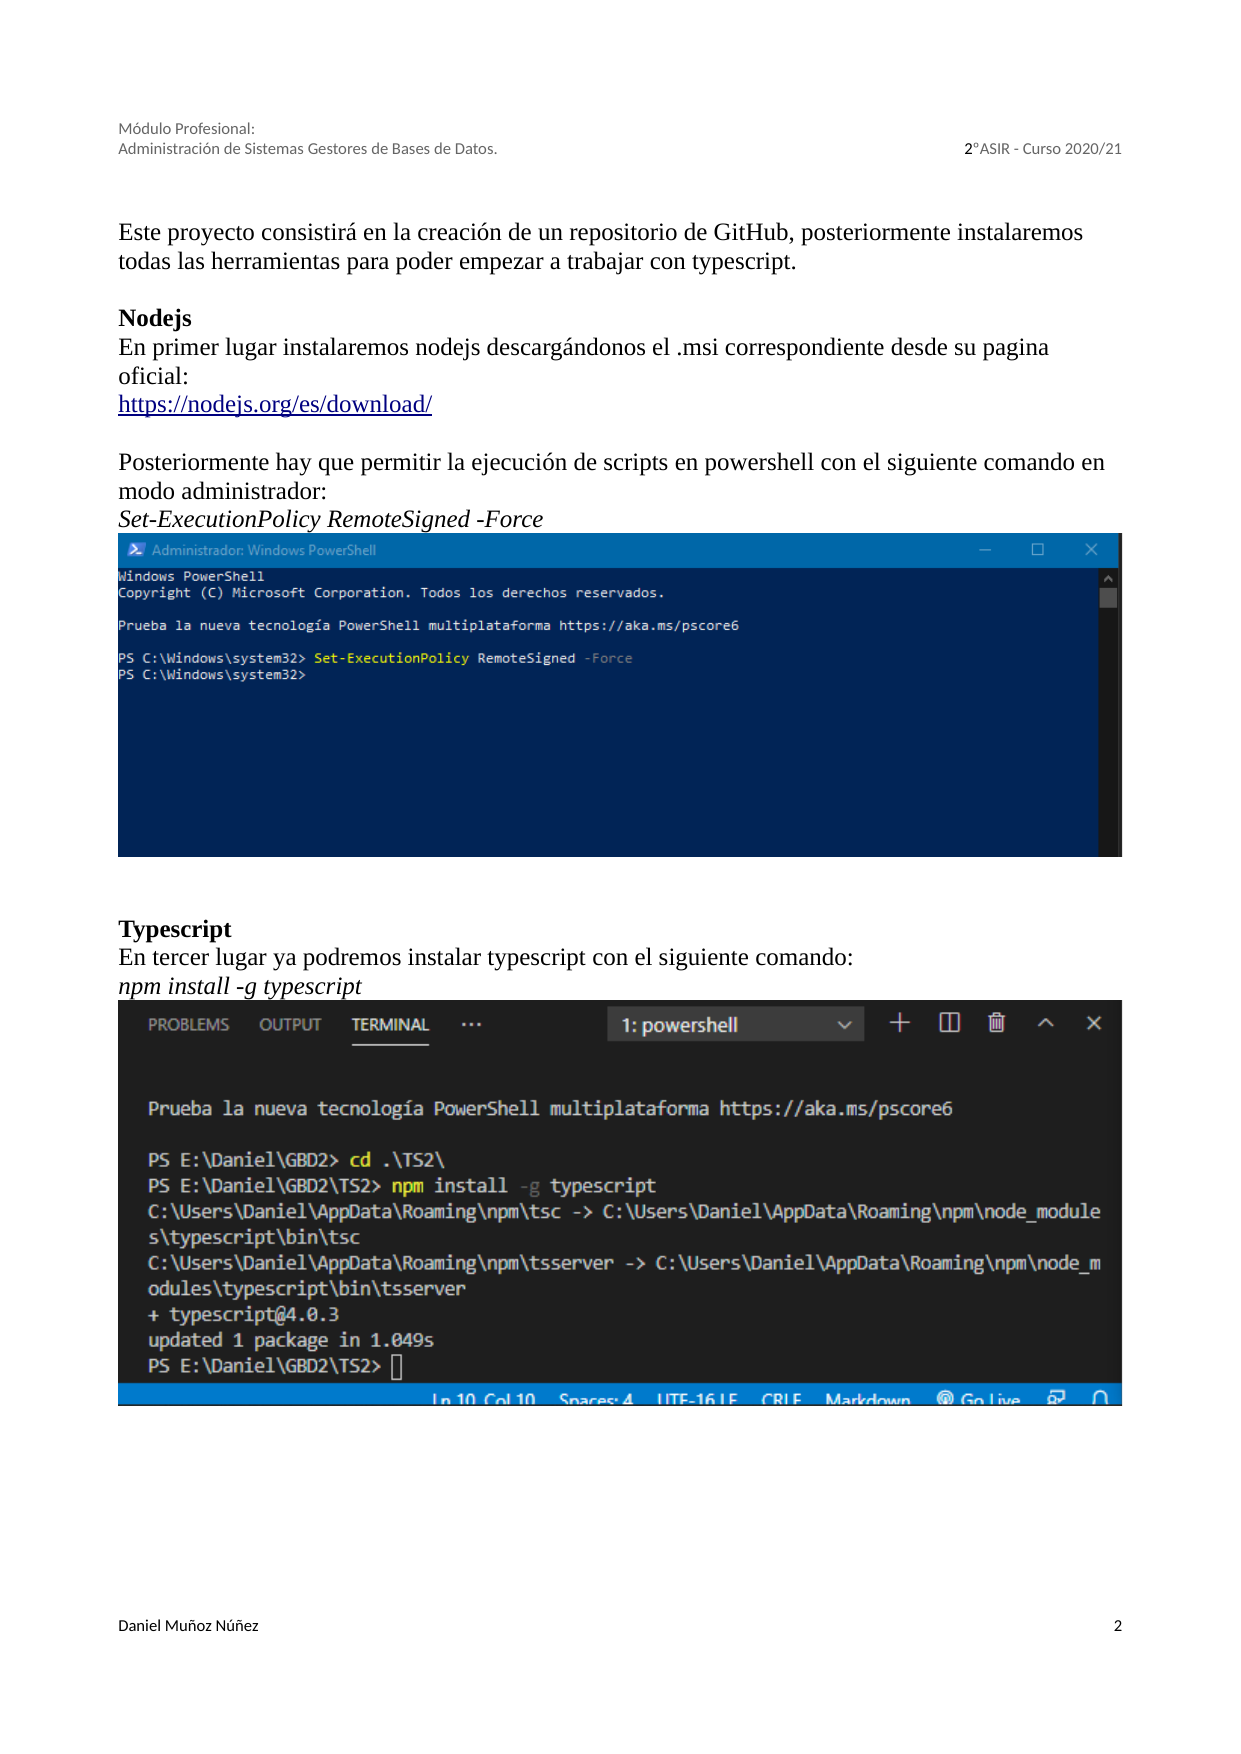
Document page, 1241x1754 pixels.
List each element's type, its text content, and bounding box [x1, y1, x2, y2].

text Typescript [118, 914, 1122, 942]
text En primer lugar instalaremos nodejs descargándonos el .msi correspondiente desde su pagina oficial: [118, 332, 1122, 389]
picture [118, 533, 1123, 857]
picture [118, 1000, 1123, 1406]
text Posteriormente hay que permitir la ejecución de scripts en powershell con el siguiente comando en modo administrador: [118, 447, 1122, 504]
text npm install -g typescript [118, 971, 1122, 1000]
text Este proyecto consistirá en la creación de un repositorio de GitHub, posteriormente instalaremos todas las herramientas para poder empezar a trabajar con typescript. [118, 217, 1122, 274]
text Set-ExecutionPolicy RemoteSigned -Force [118, 504, 1122, 533]
text Nodejs [118, 303, 1122, 332]
text https://nodejs.org/es/download/ [118, 389, 1122, 418]
text En tercer lugar ya podremos instalar typescript con el siguiente comando: [118, 942, 1122, 971]
